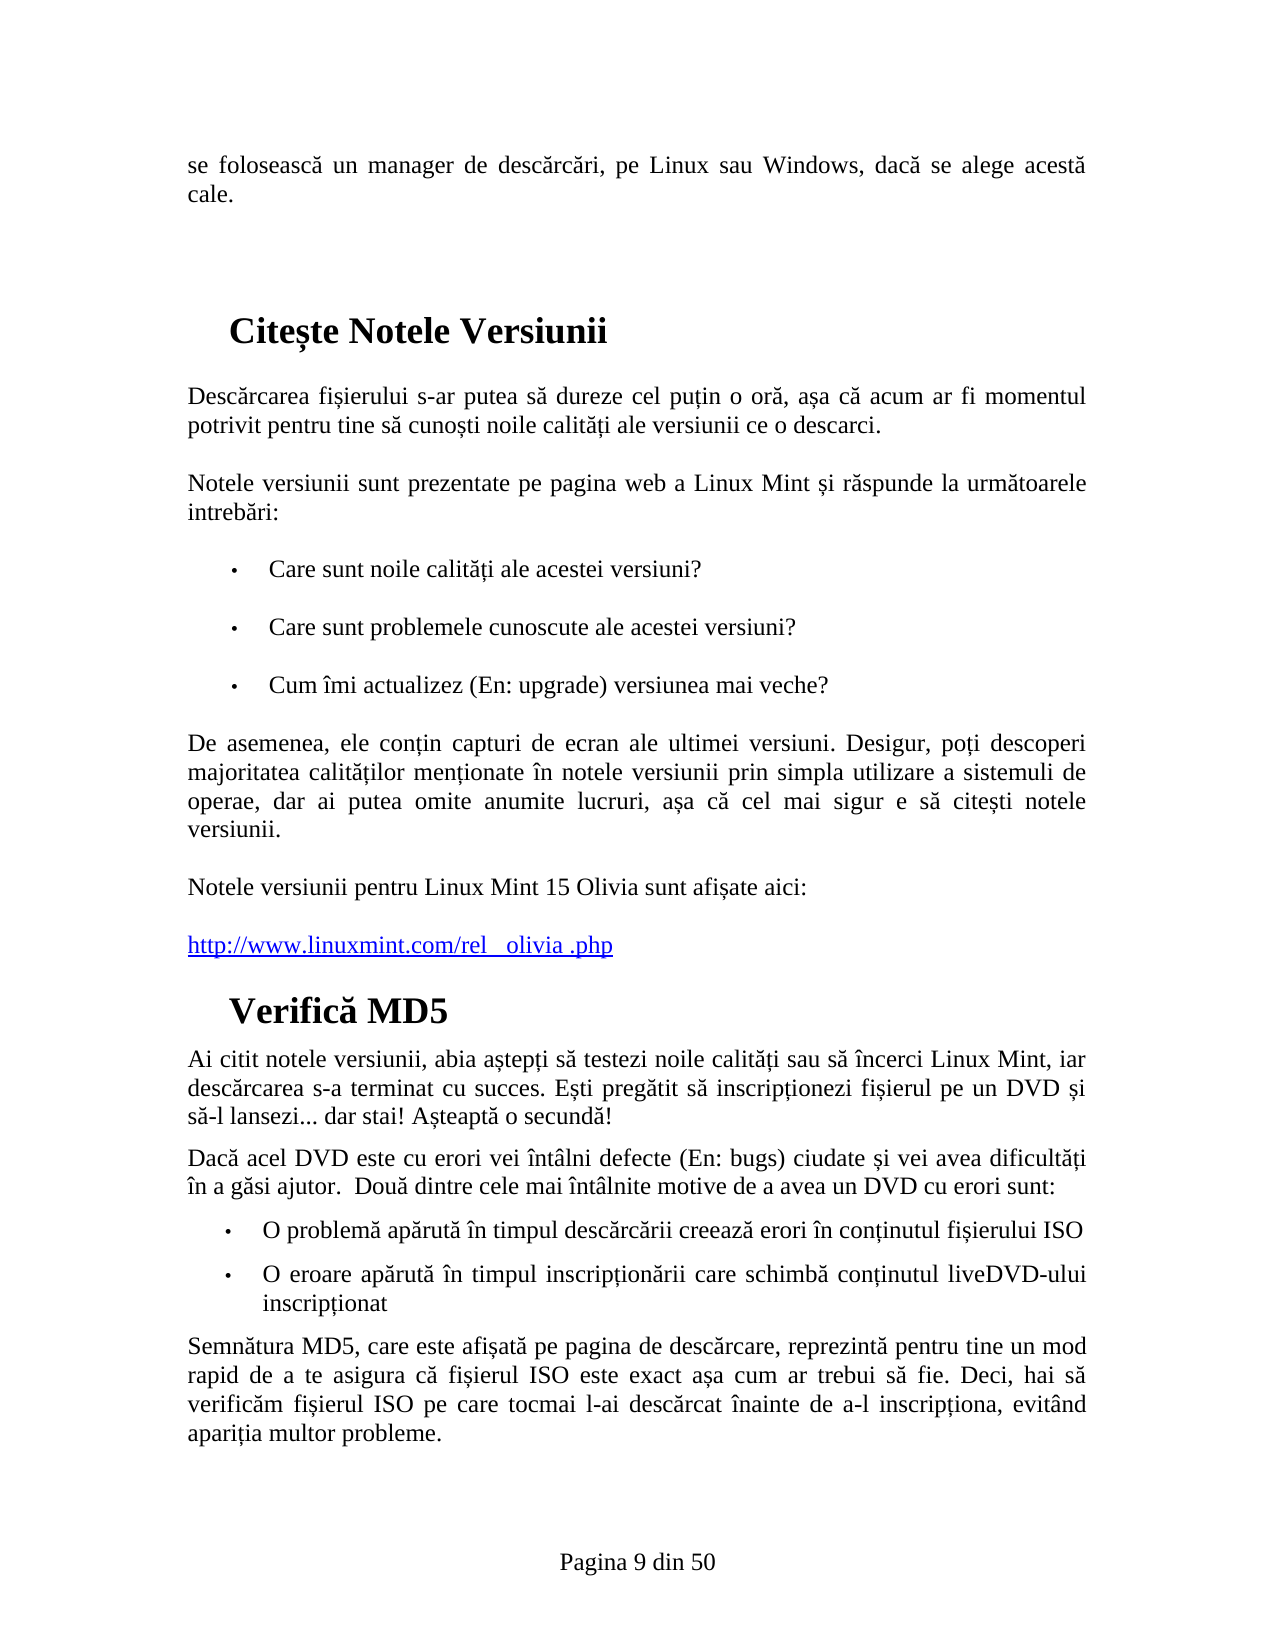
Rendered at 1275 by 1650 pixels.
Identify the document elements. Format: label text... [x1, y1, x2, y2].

list Care sunt problemele cunoscute ale acestei versiuni? [231, 612, 1087, 641]
subtitle Verifică MD5 [187, 988, 1087, 1031]
text De asemenea, ele conțin capturi de ecran ale ultimei versiuni. Desigur, poți descoperi majoritatea calităților menționate în notele versiunii prin simpla utilizare a sistemuli de operae, dar ai putea omite anumite lucruri, așa că cel mai sigur e să citești notele versiunii. [187, 728, 1087, 843]
text Descărcarea fișierului s-ar putea să dureze cel puțin o oră, așa că acum ar fi momentul potrivit pentru tine să cunoști noile calități ale versiunii ce o descarci. [187, 381, 1087, 439]
list Semnătura MD5, care este afișată pe pagina de descărcare, reprezintă pentru tine un mod rapid de a te asigura că fișierul ISO este exact așa cum ar trebui să fie. Deci, hai să verificăm fișierul ISO pe care tocmai l-ai descărcat înainte de a-l inscripționa, evitând apariția multor probleme. [187, 1331, 1087, 1446]
text Notele versiunii sunt prezentate pe pagina web a Linux Mint și răspunde la următoarele intrebări: [187, 468, 1087, 525]
list Care sunt noile calități ale acestei versiuni? [231, 554, 1087, 583]
subtitle Citește Notele Versiunii [187, 309, 1087, 352]
list Cum îmi actualizez (En: upgrade) versiunea mai veche? [231, 670, 1087, 699]
text http://www.linuxmint.com/rel_ olivia .php [187, 930, 1087, 959]
list O problemă apărută în timpul descărcării creează erori în conținutul fișierului ISO [225, 1215, 1087, 1244]
list O eroare apărută în timpul inscripționării care schimbă conținutul liveDVD-ului inscripționat [225, 1259, 1087, 1316]
text se folosească un manager de descărcări, pe Linux sau Windows, dacă se alege acestă cale. [187, 150, 1087, 207]
text Ai citit notele versiunii, abia aștepți să testezi noile calități sau să încerci Linux Mint, iar descărcarea s-a terminat cu succes. Ești pregătit să inscripționezi fișierul pe un DVD și să-l lansezi... dar stai! Așteaptă o secundă! [187, 1044, 1087, 1130]
text Notele versiunii pentru Linux Mint 15 Olivia sunt afișate aici: [187, 872, 1087, 901]
text Dacă acel DVD este cu erori vei întâlni defecte (En: bugs) ciudate și vei avea dificultăți în a găsi ajutor. Două dintre cele mai întâlnite motive de a avea un DVD cu erori sunt: [187, 1143, 1087, 1200]
